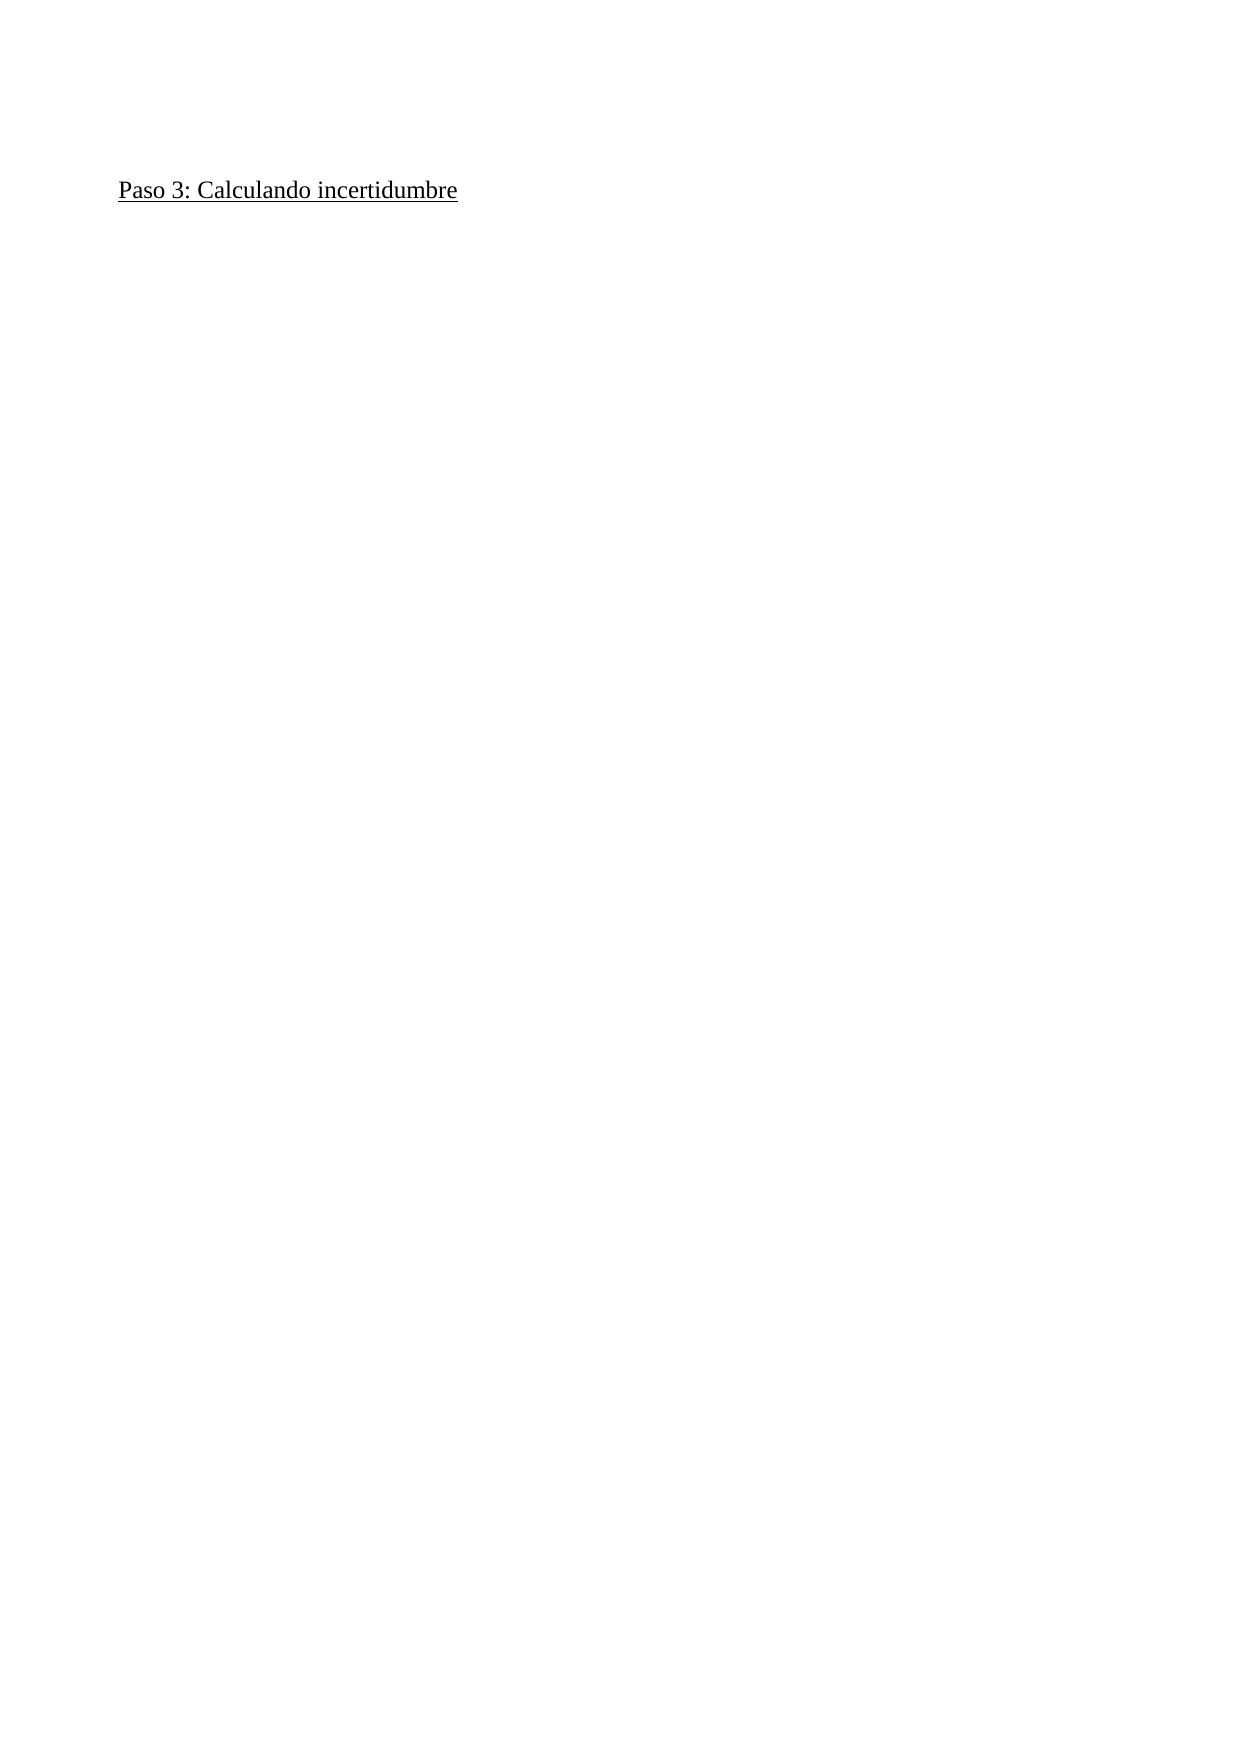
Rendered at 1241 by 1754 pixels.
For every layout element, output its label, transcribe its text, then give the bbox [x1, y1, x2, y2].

text Paso 3: Calculando incertidumbre [118, 176, 1122, 204]
